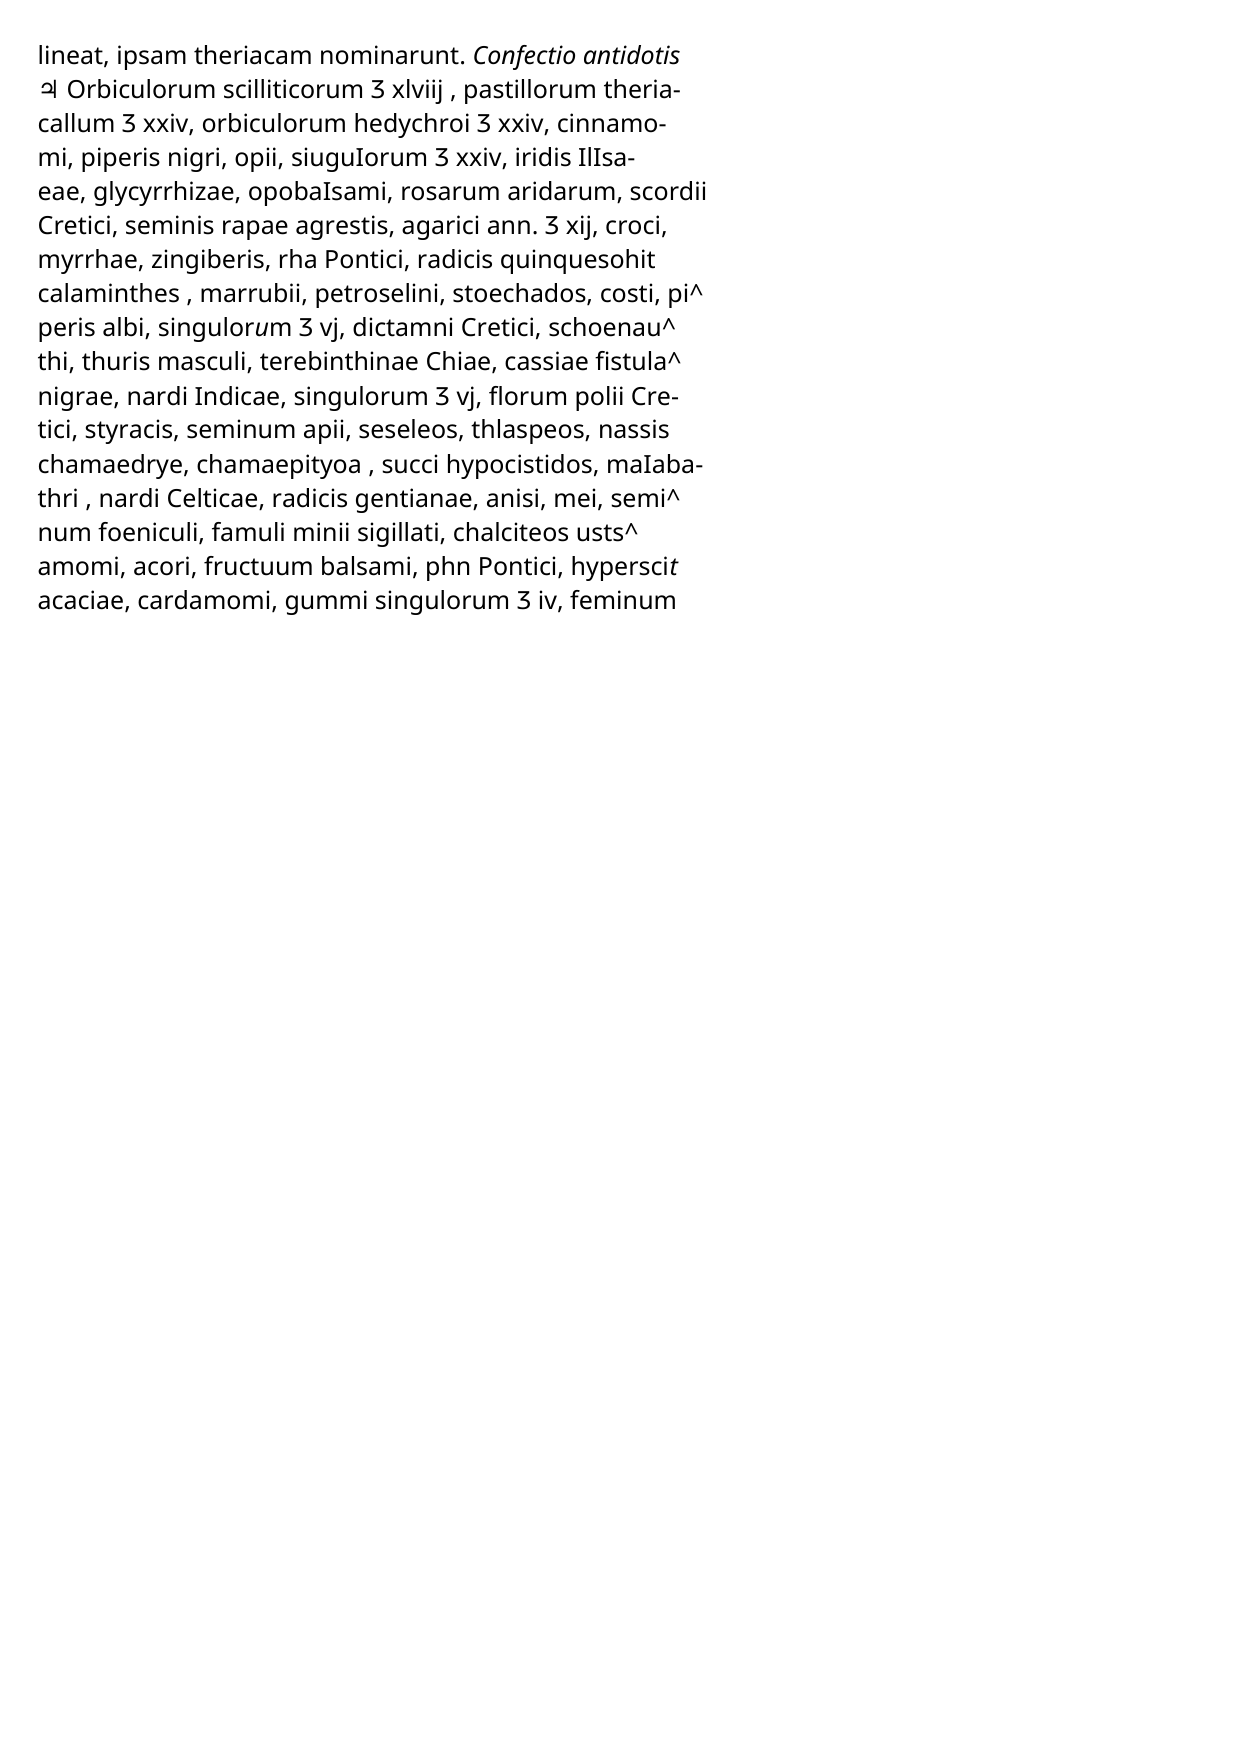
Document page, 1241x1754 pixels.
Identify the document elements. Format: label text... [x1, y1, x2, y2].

text lineat, ipsam theriacam nominarunt. Confectio antidotis ♃ Orbiculorum scilliticorum Ʒ xlviij , pastillorum theria- callum Ʒ xxiv, orbiculorum hedychroi Ʒ xxiv, cinnamo- mi, piperis nigri, opii, siuguIorum Ʒ xxiv, iridis IlIsa- eae, glycyrrhizae, opobaIsami, rosarum aridarum, scordii Cretici, seminis rapae agrestis, agarici ann. Ʒ xij, croci, myrrhae, zingiberis, rha Pontici, radicis quinquesohit calaminthes , marrubii, petroselini, stoechados, costi, pi^ peris albi, singulorum Ʒ vj, dictamni Cretici, schoenau^ thi, thuris masculi, terebinthinae Chiae, cassiae fistula^ nigrae, nardi Indicae, singulorum Ʒ vj, florum polii Cre- tici, styracis, seminum apii, seseleos, thlaspeos, nassis chamaedrye, chamaepityoa , succi hypocistidos, maIaba- thri , nardi Celticae, radicis gentianae, anisi, mei, semi^ num foeniculi, famuli minii sigillati, chalciteos usts^ amomi, acori, fructuum balsami, phn Pontici, hyperscit acaciae, cardamomi, gummi singulorum Ʒ iv, feminum [37, 37, 1203, 617]
